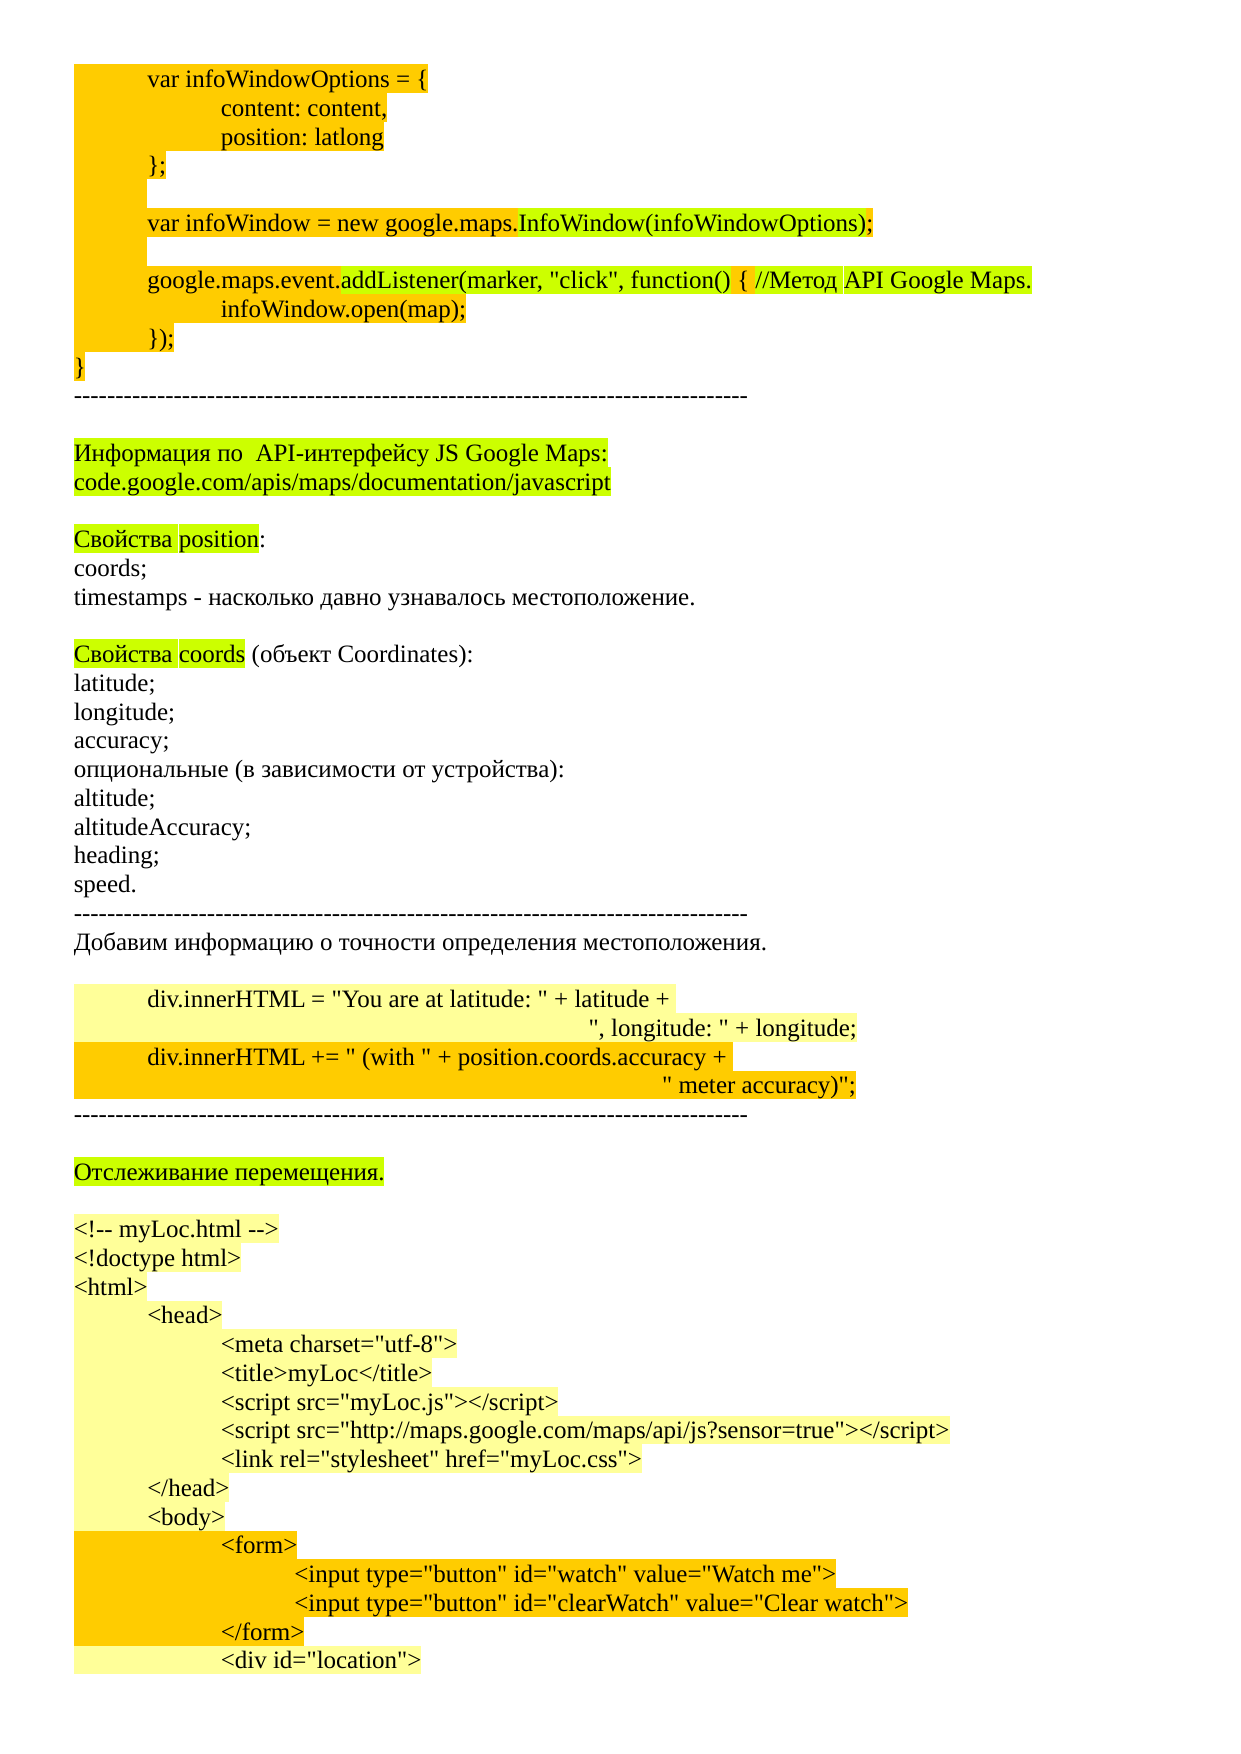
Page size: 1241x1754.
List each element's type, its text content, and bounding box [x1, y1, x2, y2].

text content: content, [73, 93, 1173, 122]
text Добавим информацию о точности определения местоположения. [73, 927, 1173, 956]
text accuracy; [73, 726, 1173, 754]
text var infoWindowOptions = { [73, 64, 1173, 93]
text infoWindow.open(map); [73, 294, 1173, 323]
text </form> [73, 1617, 1173, 1646]
text heading; [73, 841, 1173, 869]
text latitude; [73, 668, 1173, 697]
text <div id="location"> [73, 1646, 1173, 1674]
text <script src="myLoc.js"></script> [73, 1387, 1173, 1416]
text google.maps.event.addListener(marker, "click", function() { //Метод API Google Maps. [73, 266, 1173, 294]
text altitudeAccuracy; [73, 812, 1173, 841]
text ", longitude: " + longitude; [73, 1013, 1173, 1042]
text var infoWindow = new google.maps.InfoWindow(infoWindowOptions); [73, 208, 1173, 237]
text Отслеживание перемещения. [73, 1157, 1173, 1186]
text Свойства position: [73, 524, 1173, 553]
text div.innerHTML += " (with " + position.coords.accuracy + [73, 1042, 1173, 1071]
text --------------------------------------------------------------------------------- [73, 381, 1173, 409]
text --------------------------------------------------------------------------------- [73, 1099, 1173, 1128]
text coords; [73, 553, 1173, 582]
text <title>myLoc</title> [73, 1358, 1173, 1387]
text }; [73, 151, 1173, 179]
text }); [73, 323, 1173, 352]
text position: latlong [73, 122, 1173, 151]
text Информация по API-интерфейсу JS Google Maps: [73, 438, 1173, 467]
text <!-- myLoc.html --> [73, 1214, 1173, 1243]
text <head> [73, 1301, 1173, 1329]
text --------------------------------------------------------------------------------- [73, 898, 1173, 927]
text </head> [73, 1473, 1173, 1502]
text <html> [73, 1272, 1173, 1301]
text <!doctype html> [73, 1243, 1173, 1272]
text <meta charset="utf-8"> [73, 1329, 1173, 1358]
text Свойства coords (объект Coordinates): [73, 639, 1173, 668]
text " meter accuracy)"; [73, 1071, 1173, 1099]
text div.innerHTML = "You are at latitude: " + latitude + [73, 984, 1173, 1013]
text <input type="button" id="watch" value="Watch me"> [73, 1559, 1173, 1588]
text <input type="button" id="clearWatch" value="Clear watch"> [73, 1588, 1173, 1617]
text <body> [73, 1502, 1173, 1531]
text опциональные (в зависимости от устройства): [73, 754, 1173, 783]
text <script src="http://maps.google.com/maps/api/js?sensor=true"></script> [73, 1416, 1173, 1444]
text timestamps - насколько давно узнавалось местоположение. [73, 582, 1173, 611]
text longitude; [73, 697, 1173, 726]
text <form> [73, 1531, 1173, 1559]
text } [73, 352, 1173, 381]
text <link rel="stylesheet" href="myLoc.css"> [73, 1444, 1173, 1473]
text speed. [73, 869, 1173, 898]
text altitude; [73, 783, 1173, 812]
text code.google.com/apis/maps/documentation/javascript [73, 467, 1173, 496]
